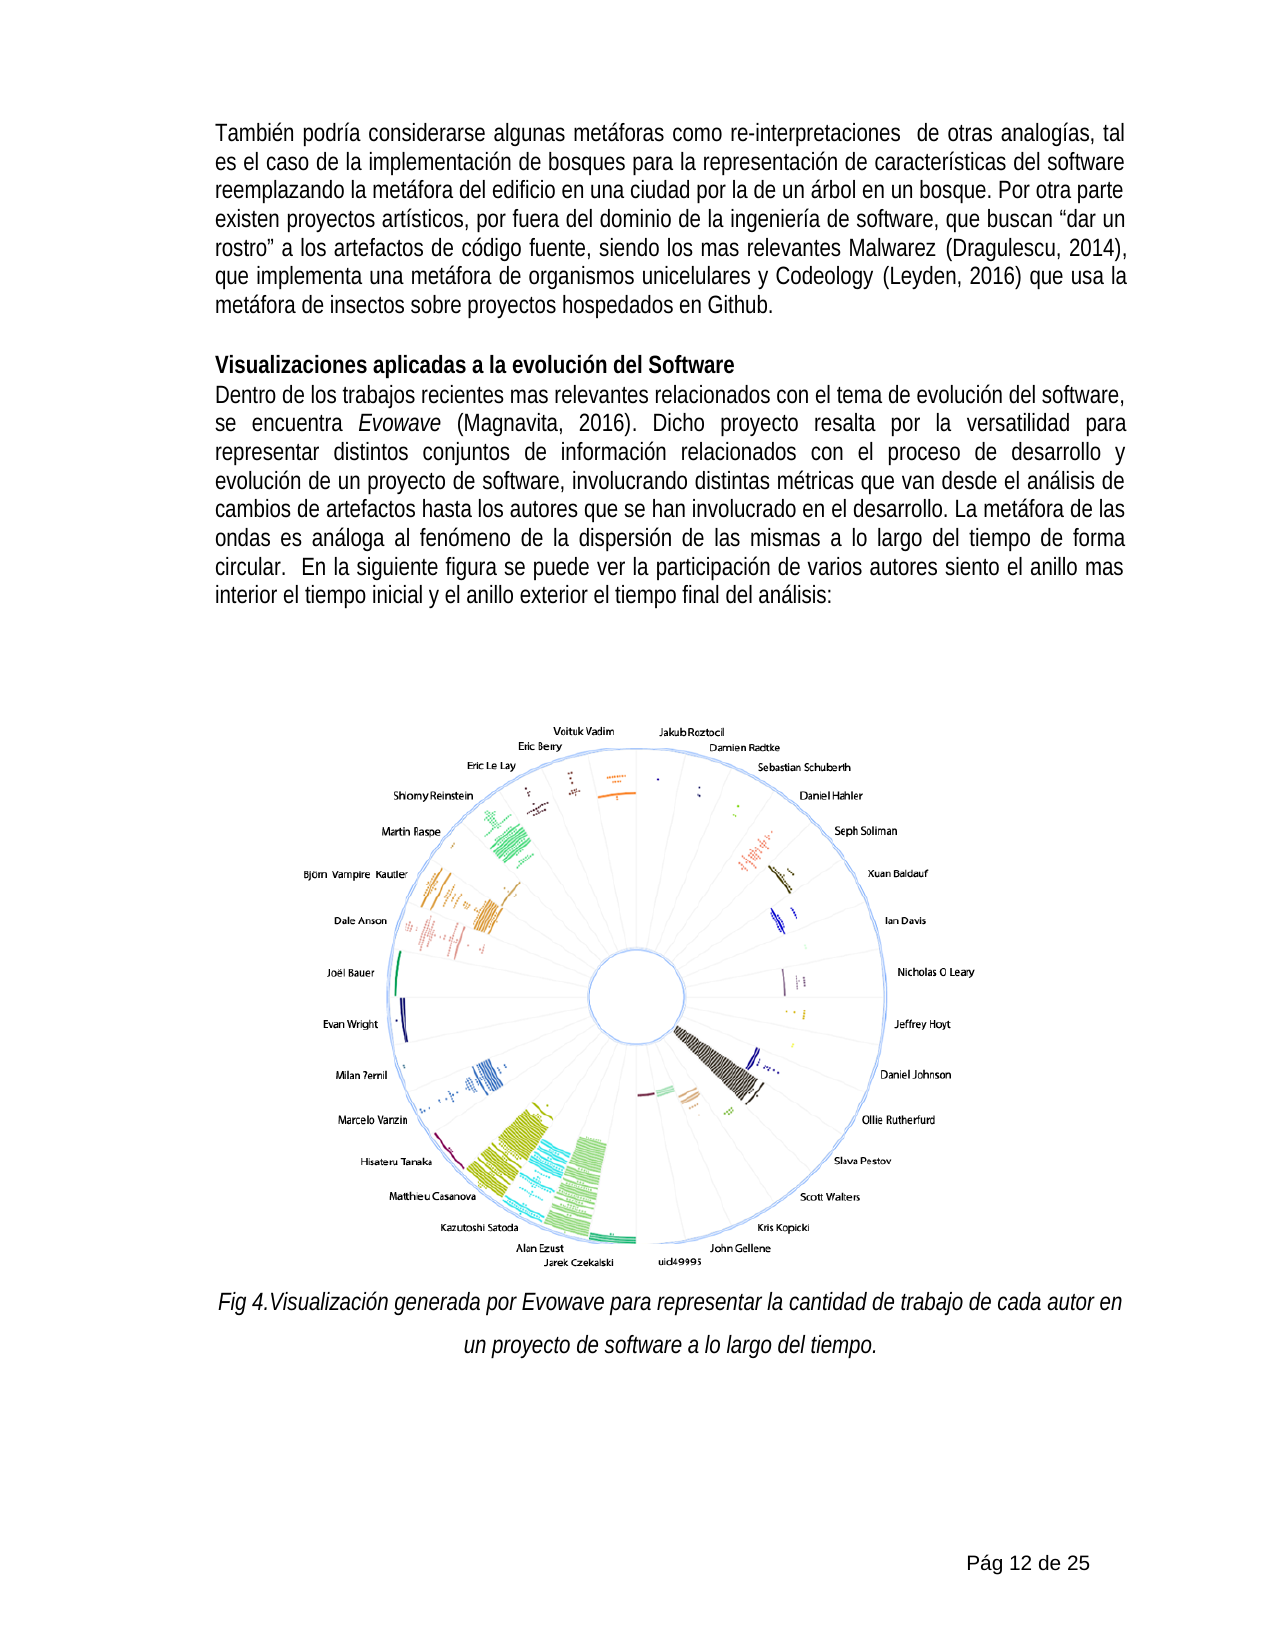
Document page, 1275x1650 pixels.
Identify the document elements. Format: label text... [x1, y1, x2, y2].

subtitle También podría considerarse algunas metáforas como re-interpretaciones de otras analogías, tal es el caso de la implementación de bosques para la representación de características del software reemplazando la metáfora del edificio en una ciudad por la de un árbol en un bosque. Por otra parte existen proyectos artísticos, por fuera del dominio de la ingeniería de software, que buscan “dar un rostro” a los artefactos de código fuente, siendo los mas relevantes Malwarez (Dragulescu, 2014), que implementa una metáfora de organismos unicelulares y Codeology (Leyden, 2016) que usa la metáfora de insectos sobre proyectos hospedados en Github. [215, 118, 1127, 319]
subtitle Fig 4.Visualización generada por Evowave para representar la cantidad de trabajo de cada autor en un proyecto de software a lo largo del tiempo. [215, 698, 1127, 1359]
subtitle Visualizaciones aplicadas a la evolución del Software [215, 350, 1127, 378]
picture [296, 714, 979, 1273]
subtitle Dentro de los trabajos recientes mas relevantes relacionados con el tema de evolución del software, se encuentra Evowave (Magnavita, 2016). Dicho proyecto resalta por la versatilidad para representar distintos conjuntos de información relacionados con el proceso de desarrollo y evolución de un proyecto de software, involucrando distintas métricas que van desde el análisis de cambios de artefactos hasta los autores que se han involucrado en el desarrollo. La metáfora de las ondas es análoga al fenómeno de la dispersión de las mismas a lo largo del tiempo de forma circular. En la siguiente figura se puede ver la participación de varios autores siento el anillo mas interior el tiempo inicial y el anillo exterior el tiempo final del análisis: [215, 380, 1127, 609]
